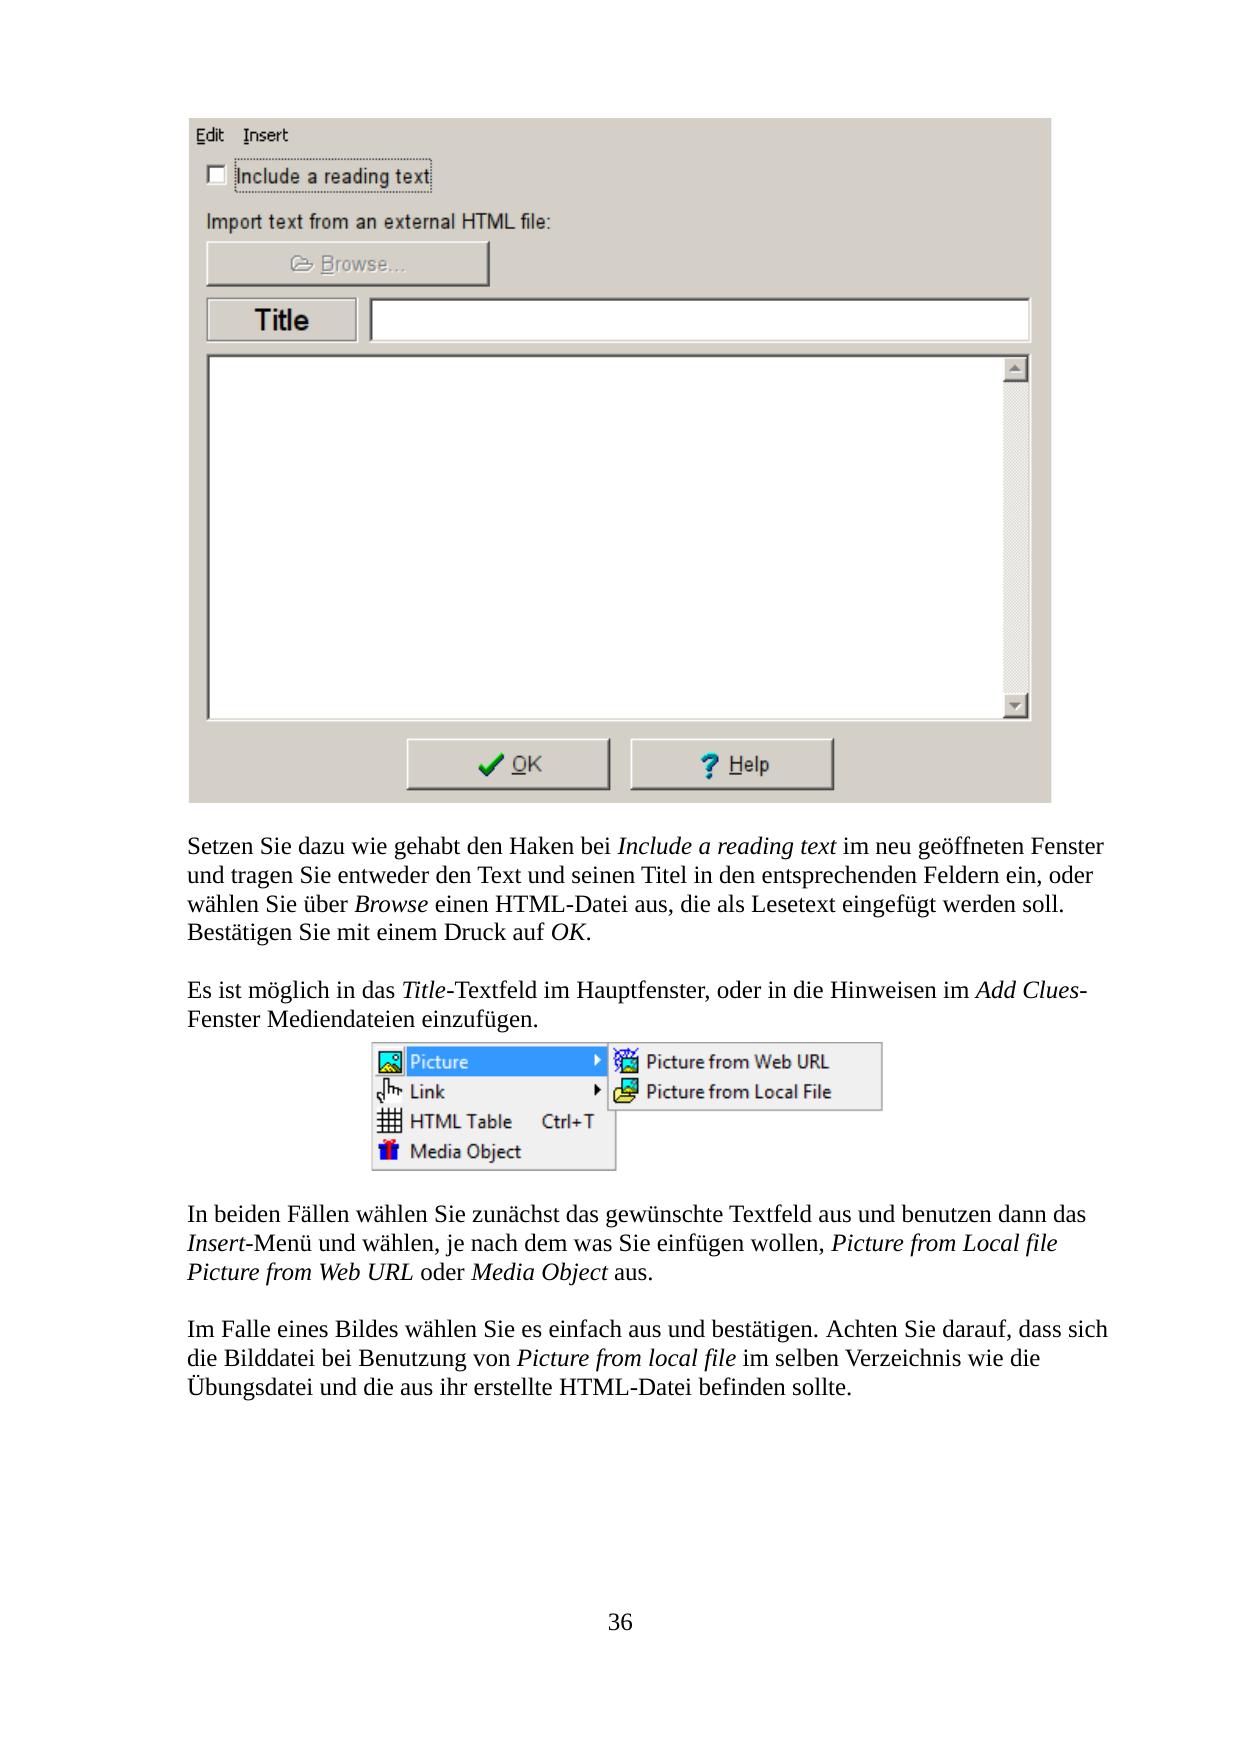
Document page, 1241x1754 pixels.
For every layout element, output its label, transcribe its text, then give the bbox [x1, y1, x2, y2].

text In beiden Fällen wählen Sie zunächst das gewünschte Textfeld aus und benutzen dann das Insert-Menü und wählen, je nach dem was Sie einfügen wollen, Picture from Local file Picture from Web URL oder Media Object aus. [187, 1199, 1122, 1286]
picture [371, 1042, 883, 1171]
text Im Falle eines Bildes wählen Sie es einfach aus und bestätigen. Achten Sie darauf, dass sich die Bilddatei bei Benutzung von Picture from local file im selben Verzeichnis wie die Übungsdatei und die aus ihr erstellte HTML-Datei befinden sollte. [187, 1314, 1122, 1401]
text Es ist möglich in das Title-Textfeld im Hauptfenster, oder in die Hinweisen im Add Clues-Fenster Mediendateien einzufügen. [187, 975, 1122, 1032]
text Setzen Sie dazu wie gehabt den Haken bei Include a reading text im neu geöffneten Fenster und tragen Sie entweder den Text und seinen Titel in den entsprechenden Feldern ein, oder wählen Sie über Browse einen HTML-Datei aus, die als Lesetext eingefügt werden soll. Bestätigen Sie mit einem Druck auf OK. [187, 831, 1122, 946]
picture [188, 118, 1052, 803]
